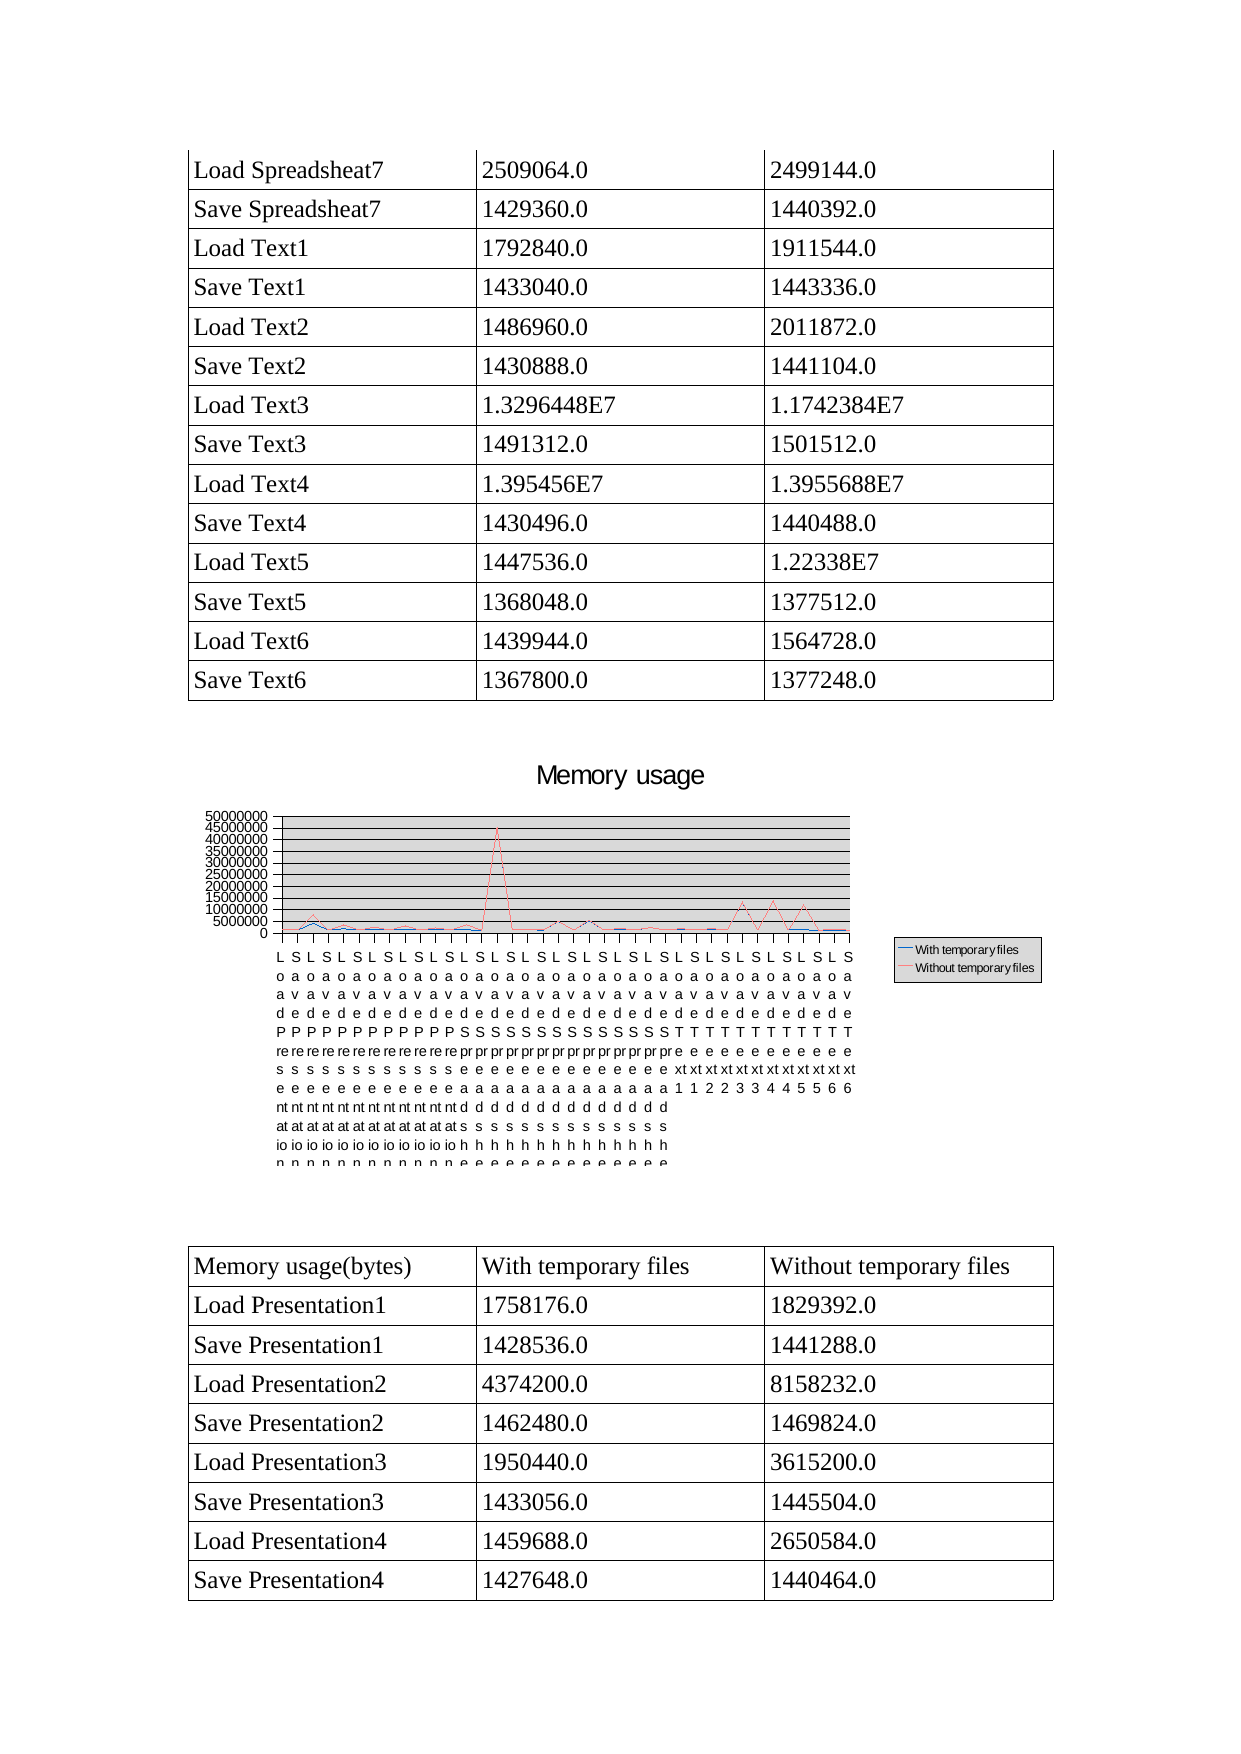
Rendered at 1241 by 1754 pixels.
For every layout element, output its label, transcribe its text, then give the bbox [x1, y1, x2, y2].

table_cell 1564728.0 [765, 622, 1053, 660]
table_cell 1.22338E7 [765, 544, 1053, 582]
table_cell 1501512.0 [765, 426, 1053, 464]
table_cell 1459688.0 [477, 1522, 764, 1560]
table_cell 1440392.0 [765, 190, 1053, 228]
table_cell 1368048.0 [477, 583, 764, 621]
table_cell Load Spreadsheat7 [189, 150, 476, 189]
table_cell 1.3955688E7 [765, 465, 1053, 503]
table_cell 4374200.0 [477, 1365, 764, 1403]
table_cell 1441104.0 [765, 347, 1053, 385]
table_cell 3615200.0 [765, 1444, 1053, 1482]
table_cell Save Spreadsheat7 [189, 190, 476, 228]
table_cell 2011872.0 [765, 308, 1053, 346]
table_cell Save Presentation1 [189, 1326, 476, 1364]
table_cell Save Text6 [189, 661, 476, 700]
table_header With temporary files [477, 1247, 764, 1286]
table_cell Save Text5 [189, 583, 476, 621]
table_cell 1377248.0 [765, 661, 1053, 700]
table_cell Save Presentation4 [189, 1561, 476, 1600]
table_cell Save Text1 [189, 269, 476, 307]
table_cell 1911544.0 [765, 229, 1053, 268]
table_cell Save Presentation2 [189, 1404, 476, 1443]
table_cell 1.395456E7 [477, 465, 764, 503]
table_cell 1427648.0 [477, 1561, 764, 1600]
table_cell 1430496.0 [477, 504, 764, 543]
table_cell 1377512.0 [765, 583, 1053, 621]
table_cell 1758176.0 [477, 1287, 764, 1325]
table_cell 1440488.0 [765, 504, 1053, 543]
table_cell 1950440.0 [477, 1444, 764, 1482]
table_cell 1447536.0 [477, 544, 764, 582]
table_cell 1433056.0 [477, 1483, 764, 1521]
table_cell Save Text3 [189, 426, 476, 464]
table_cell Load Presentation1 [189, 1287, 476, 1325]
table_cell Load Text6 [189, 622, 476, 660]
table_cell 1491312.0 [477, 426, 764, 464]
table_cell 1445504.0 [765, 1483, 1053, 1521]
table_cell Load Presentation2 [189, 1365, 476, 1403]
table_cell 1.3296448E7 [477, 386, 764, 425]
table_cell 1439944.0 [477, 622, 764, 660]
table_cell 1792840.0 [477, 229, 764, 268]
table_cell 1428536.0 [477, 1326, 764, 1364]
table_cell Load Text3 [189, 386, 476, 425]
table_cell 1440464.0 [765, 1561, 1053, 1600]
table_cell 1829392.0 [765, 1287, 1053, 1325]
table_cell 1486960.0 [477, 308, 764, 346]
table_cell 2509064.0 [477, 150, 764, 189]
table_cell 1433040.0 [477, 269, 764, 307]
table_cell 1430888.0 [477, 347, 764, 385]
table_cell 1443336.0 [765, 269, 1053, 307]
table_cell 1367800.0 [477, 661, 764, 700]
table_cell 1429360.0 [477, 190, 764, 228]
table_cell 1.1742384E7 [765, 386, 1053, 425]
table_cell Save Text4 [189, 504, 476, 543]
table_cell 1469824.0 [765, 1404, 1053, 1443]
table_cell 8158232.0 [765, 1365, 1053, 1403]
table_cell Load Presentation3 [189, 1444, 476, 1482]
table_cell 2650584.0 [765, 1522, 1053, 1560]
table_header Without temporary files [765, 1247, 1053, 1286]
table_cell 2499144.0 [765, 150, 1053, 189]
table_cell Load Text1 [189, 229, 476, 268]
table_header Memory usage(bytes) [189, 1247, 476, 1286]
table_cell Save Text2 [189, 347, 476, 385]
table_cell 1462480.0 [477, 1404, 764, 1443]
table_cell Load Presentation4 [189, 1522, 476, 1560]
table_cell Save Presentation3 [189, 1483, 476, 1521]
table_cell 1441288.0 [765, 1326, 1053, 1364]
table_cell Load Text4 [189, 465, 476, 503]
table_cell Load Text5 [189, 544, 476, 582]
table_cell Load Text2 [189, 308, 476, 346]
